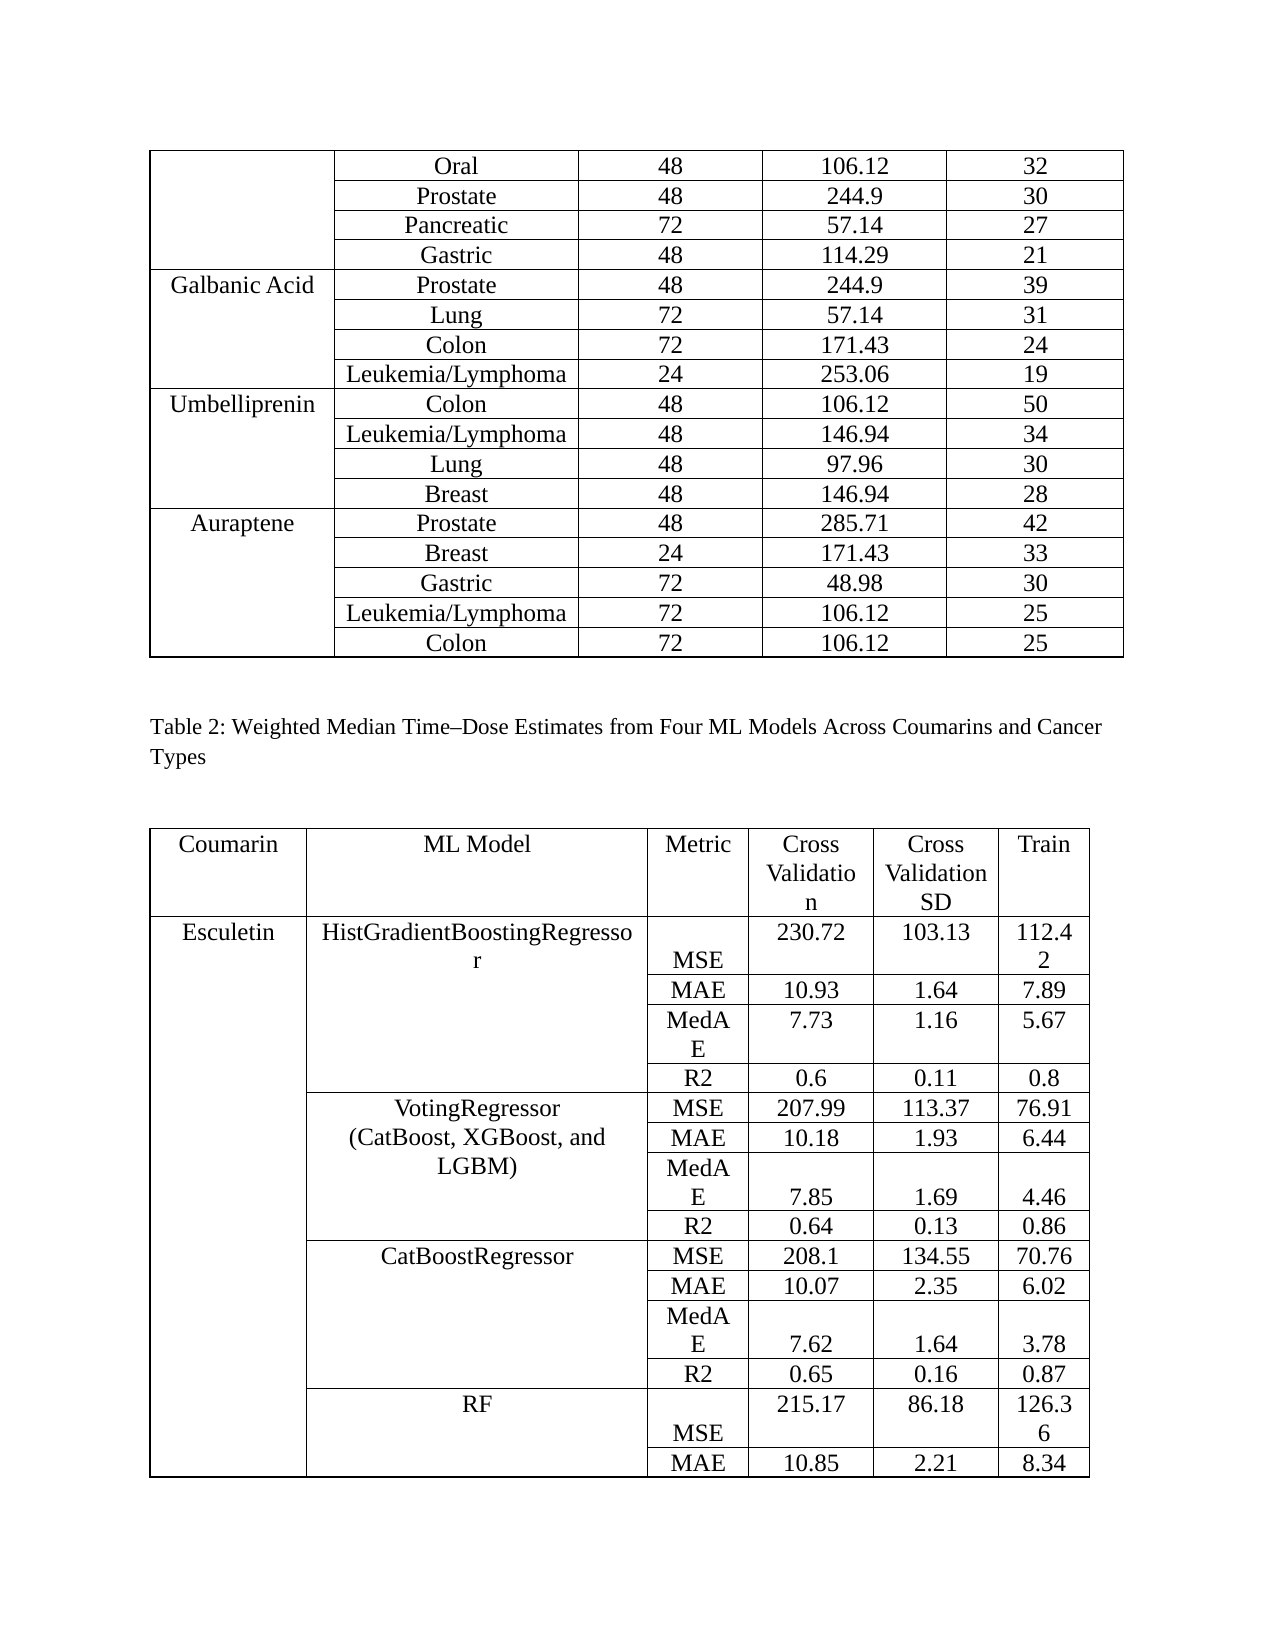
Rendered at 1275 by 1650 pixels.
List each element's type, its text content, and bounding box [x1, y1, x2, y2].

table_cell 171.43 [763, 538, 946, 567]
table_cell 39 [947, 270, 1123, 299]
table_cell 146.94 [763, 419, 946, 448]
table_cell 27 [947, 211, 1123, 239]
table_cell Gastric [335, 240, 578, 269]
table_cell 28 [947, 479, 1123, 507]
table_cell 1.64 [874, 975, 998, 1004]
table_header Cross Validation SD [874, 829, 998, 916]
table_cell RF [307, 1389, 647, 1476]
table_cell 112.42 [999, 917, 1089, 974]
table_cell MAE [648, 1123, 748, 1152]
table_cell MSE [648, 1241, 748, 1270]
table_cell 106.12 [763, 598, 946, 627]
table_cell Prostate [335, 270, 578, 299]
table_cell 2.21 [874, 1448, 998, 1476]
table_cell 76.91 [999, 1093, 1089, 1122]
table_cell 1.16 [874, 1005, 998, 1062]
table_cell 215.17 [749, 1389, 873, 1447]
table_cell 0.13 [874, 1211, 998, 1240]
table_cell 72 [579, 598, 762, 627]
table_cell 48 [579, 240, 762, 269]
table_cell 4.46 [999, 1153, 1089, 1210]
table_cell 113.37 [874, 1093, 998, 1122]
table_cell 24 [579, 360, 762, 388]
table_cell 70.76 [999, 1241, 1089, 1270]
table_cell 0.86 [999, 1211, 1089, 1240]
table_cell 0.6 [749, 1064, 873, 1092]
table_cell 30 [947, 449, 1123, 478]
table_cell Colon [335, 330, 578, 358]
table_cell 126.36 [999, 1389, 1089, 1447]
table_cell MedAE [648, 1301, 748, 1358]
table_cell MSE [648, 1389, 748, 1447]
table_cell 0.8 [999, 1064, 1089, 1092]
table_cell 0.11 [874, 1064, 998, 1092]
table_cell 6.02 [999, 1271, 1089, 1300]
table_cell 207.99 [749, 1093, 873, 1122]
table_cell Oral [335, 151, 578, 180]
table_cell 24 [947, 330, 1123, 358]
table_cell 244.9 [763, 270, 946, 299]
table_cell 1.64 [874, 1301, 998, 1358]
table_cell 33 [947, 538, 1123, 567]
table_cell 208.1 [749, 1241, 873, 1270]
table_cell 34 [947, 419, 1123, 448]
table_cell MedAE [648, 1153, 748, 1210]
table_cell CatBoostRegressor [307, 1241, 647, 1388]
table_cell Breast [335, 538, 578, 567]
table_header Coumarin [151, 829, 306, 916]
table_cell 32 [947, 151, 1123, 180]
table_cell 285.71 [763, 509, 946, 537]
table_cell HistGradientBoostingRegressor [307, 917, 647, 1092]
table_cell 50 [947, 389, 1123, 418]
table_cell 72 [579, 300, 762, 329]
table_cell [151, 151, 334, 269]
table_cell 230.72 [749, 917, 873, 974]
table_cell 7.73 [749, 1005, 873, 1062]
table_cell 114.29 [763, 240, 946, 269]
table_cell 7.85 [749, 1153, 873, 1210]
table_cell Leukemia/Lymphoma [335, 360, 578, 388]
table_cell Lung [335, 300, 578, 329]
table_cell 3.78 [999, 1301, 1089, 1358]
table_cell 48 [579, 509, 762, 537]
table_cell 8.34 [999, 1448, 1089, 1476]
table_cell MAE [648, 975, 748, 1004]
table_cell 10.07 [749, 1271, 873, 1300]
table_cell MAE [648, 1448, 748, 1476]
table_cell R2 [648, 1064, 748, 1092]
table_cell 48 [579, 449, 762, 478]
table_header ML Model [307, 829, 647, 916]
table_cell 253.06 [763, 360, 946, 388]
table_cell Prostate [335, 509, 578, 537]
table_cell Auraptene [151, 509, 334, 656]
table_cell 103.13 [874, 917, 998, 974]
table_cell 1.93 [874, 1123, 998, 1152]
table_cell 72 [579, 568, 762, 597]
table_cell 10.93 [749, 975, 873, 1004]
table_cell Pancreatic [335, 211, 578, 239]
table_cell 0.87 [999, 1359, 1089, 1388]
table_cell 72 [579, 211, 762, 239]
table_cell MedAE [648, 1005, 748, 1062]
table_cell 0.64 [749, 1211, 873, 1240]
table_header Metric [648, 829, 748, 916]
table_cell 25 [947, 598, 1123, 627]
table_cell 106.12 [763, 151, 946, 180]
table_cell Umbelliprenin [151, 389, 334, 507]
table_cell 48 [579, 479, 762, 507]
table_cell 57.14 [763, 300, 946, 329]
table_cell 146.94 [763, 479, 946, 507]
text Table 2: Weighted Median Time–Dose Estimates from Four ML Models Across Coumarins and Cancer Types [150, 713, 1125, 769]
table_cell MAE [648, 1271, 748, 1300]
table_cell 1.69 [874, 1153, 998, 1210]
table_cell MSE [648, 1093, 748, 1122]
table_cell 24 [579, 538, 762, 567]
table_cell Lung [335, 449, 578, 478]
table_cell 106.12 [763, 628, 946, 656]
table_cell 5.67 [999, 1005, 1089, 1062]
table_cell 171.43 [763, 330, 946, 358]
table_cell Colon [335, 389, 578, 418]
table_cell Leukemia/Lymphoma [335, 419, 578, 448]
table_cell 7.62 [749, 1301, 873, 1358]
table_cell 244.9 [763, 181, 946, 209]
table_cell 86.18 [874, 1389, 998, 1447]
table_cell 31 [947, 300, 1123, 329]
table_cell Breast [335, 479, 578, 507]
table_cell 57.14 [763, 211, 946, 239]
table_cell 30 [947, 568, 1123, 597]
table_cell 10.18 [749, 1123, 873, 1152]
table_cell VotingRegressor (CatBoost, XGBoost, and LGBM) [307, 1093, 647, 1240]
table_cell 30 [947, 181, 1123, 209]
table_cell Leukemia/Lymphoma [335, 598, 578, 627]
table_cell 19 [947, 360, 1123, 388]
table_cell MSE [648, 917, 748, 974]
table_cell 6.44 [999, 1123, 1089, 1152]
table_cell 10.85 [749, 1448, 873, 1476]
table_cell Gastric [335, 568, 578, 597]
table_cell 48.98 [763, 568, 946, 597]
table_cell 48 [579, 151, 762, 180]
table_cell 48 [579, 181, 762, 209]
table_cell 48 [579, 389, 762, 418]
table_header Cross Validation [749, 829, 873, 916]
table_cell 0.65 [749, 1359, 873, 1388]
table_cell 7.89 [999, 975, 1089, 1004]
table_cell 25 [947, 628, 1123, 656]
table_cell 48 [579, 270, 762, 299]
table_cell 134.55 [874, 1241, 998, 1270]
table_cell 106.12 [763, 389, 946, 418]
table_cell 2.35 [874, 1271, 998, 1300]
table_cell R2 [648, 1359, 748, 1388]
table_cell Galbanic Acid [151, 270, 334, 388]
table_header Train [999, 829, 1089, 916]
table_cell 72 [579, 330, 762, 358]
table_cell 72 [579, 628, 762, 656]
table_cell R2 [648, 1211, 748, 1240]
table_cell 0.16 [874, 1359, 998, 1388]
table_cell Prostate [335, 181, 578, 209]
table_cell 97.96 [763, 449, 946, 478]
table_cell 21 [947, 240, 1123, 269]
table_cell Colon [335, 628, 578, 656]
table_cell 48 [579, 419, 762, 448]
table_cell 42 [947, 509, 1123, 537]
table_cell Esculetin [151, 917, 306, 1476]
